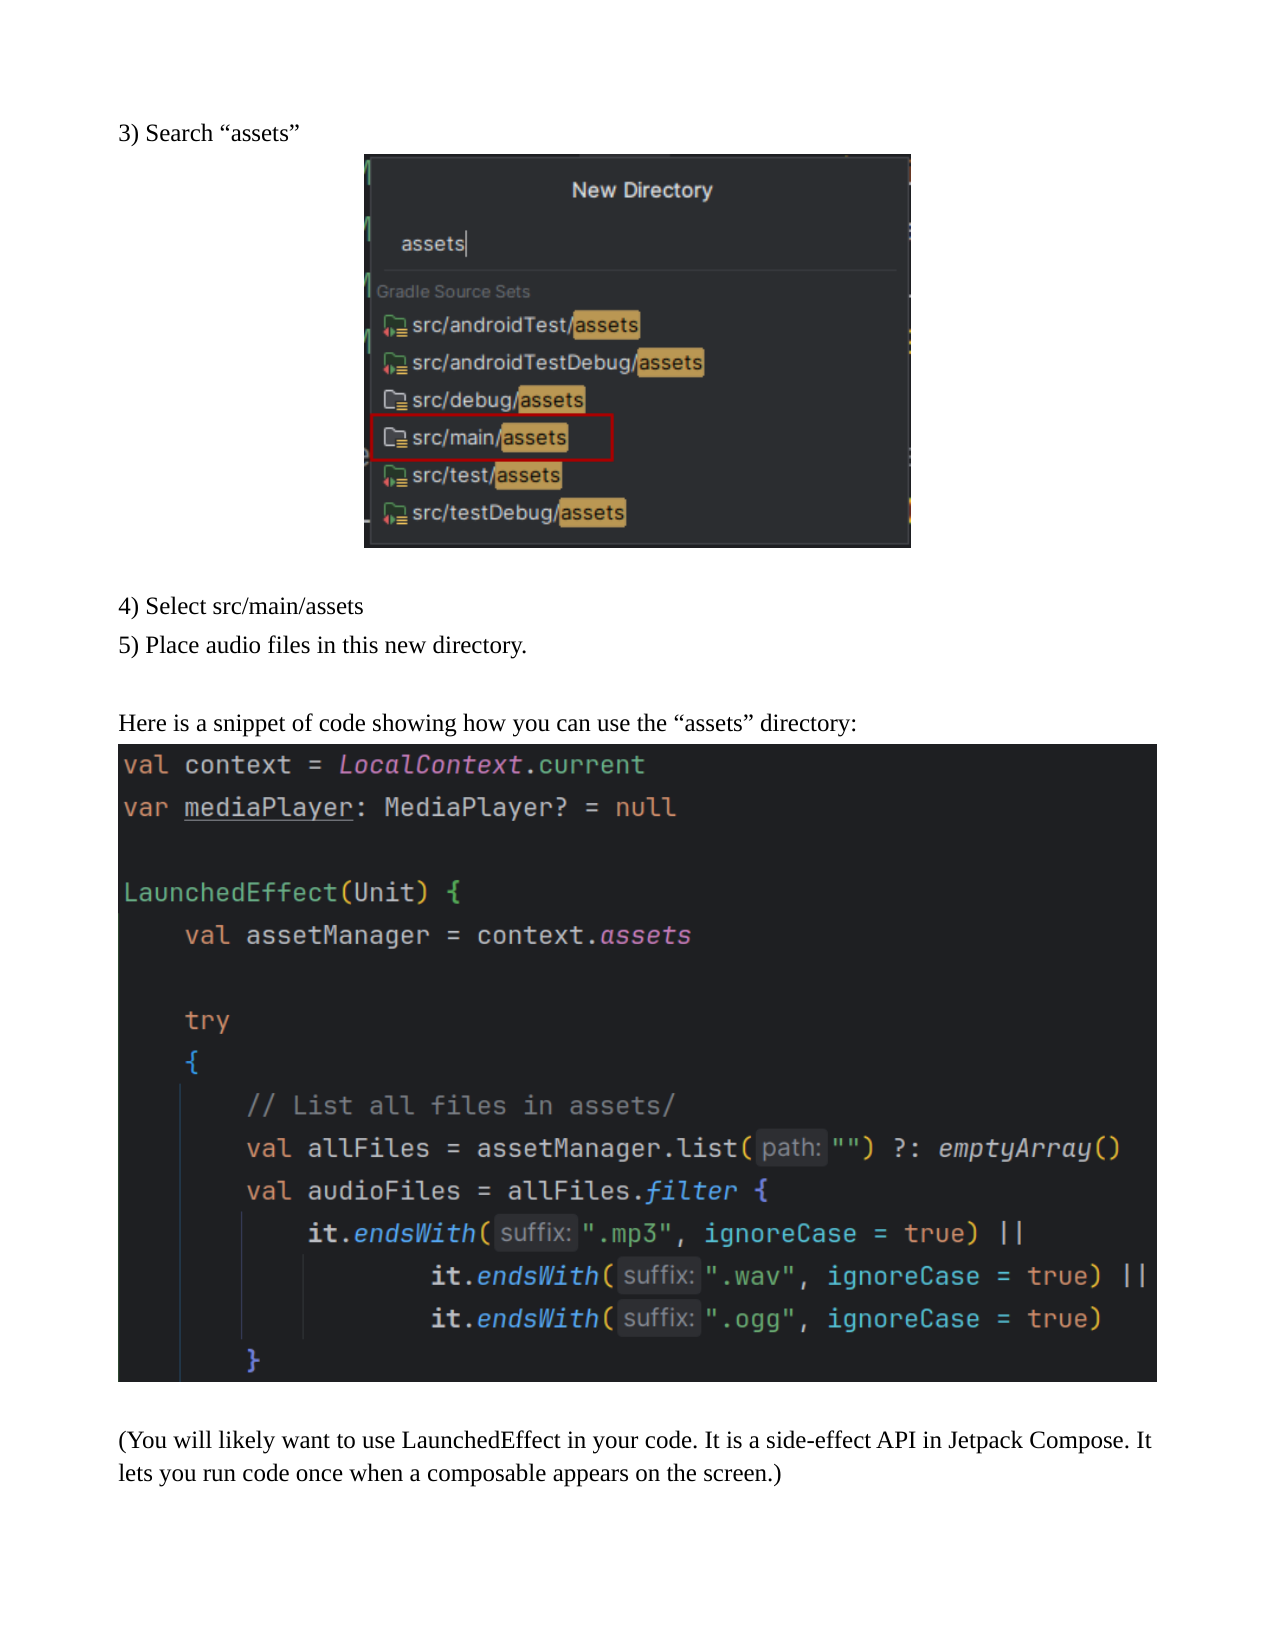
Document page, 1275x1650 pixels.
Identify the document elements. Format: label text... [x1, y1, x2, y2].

picture [364, 154, 911, 548]
text 4) Select src/main/assets [118, 591, 1157, 620]
text (You will likely want to use LaunchedEffect in your code. It is a side-effect API in Jetpack Compose. It lets you run code once when a composable appears on the screen.) [118, 1425, 1157, 1487]
text 3) Search “assets” [118, 118, 1157, 147]
text Here is a snippet of code showing how you can use the “assets” directory: [118, 708, 1157, 737]
picture [118, 744, 1157, 1382]
text 5) Place audio files in this new directory. [118, 630, 1157, 659]
